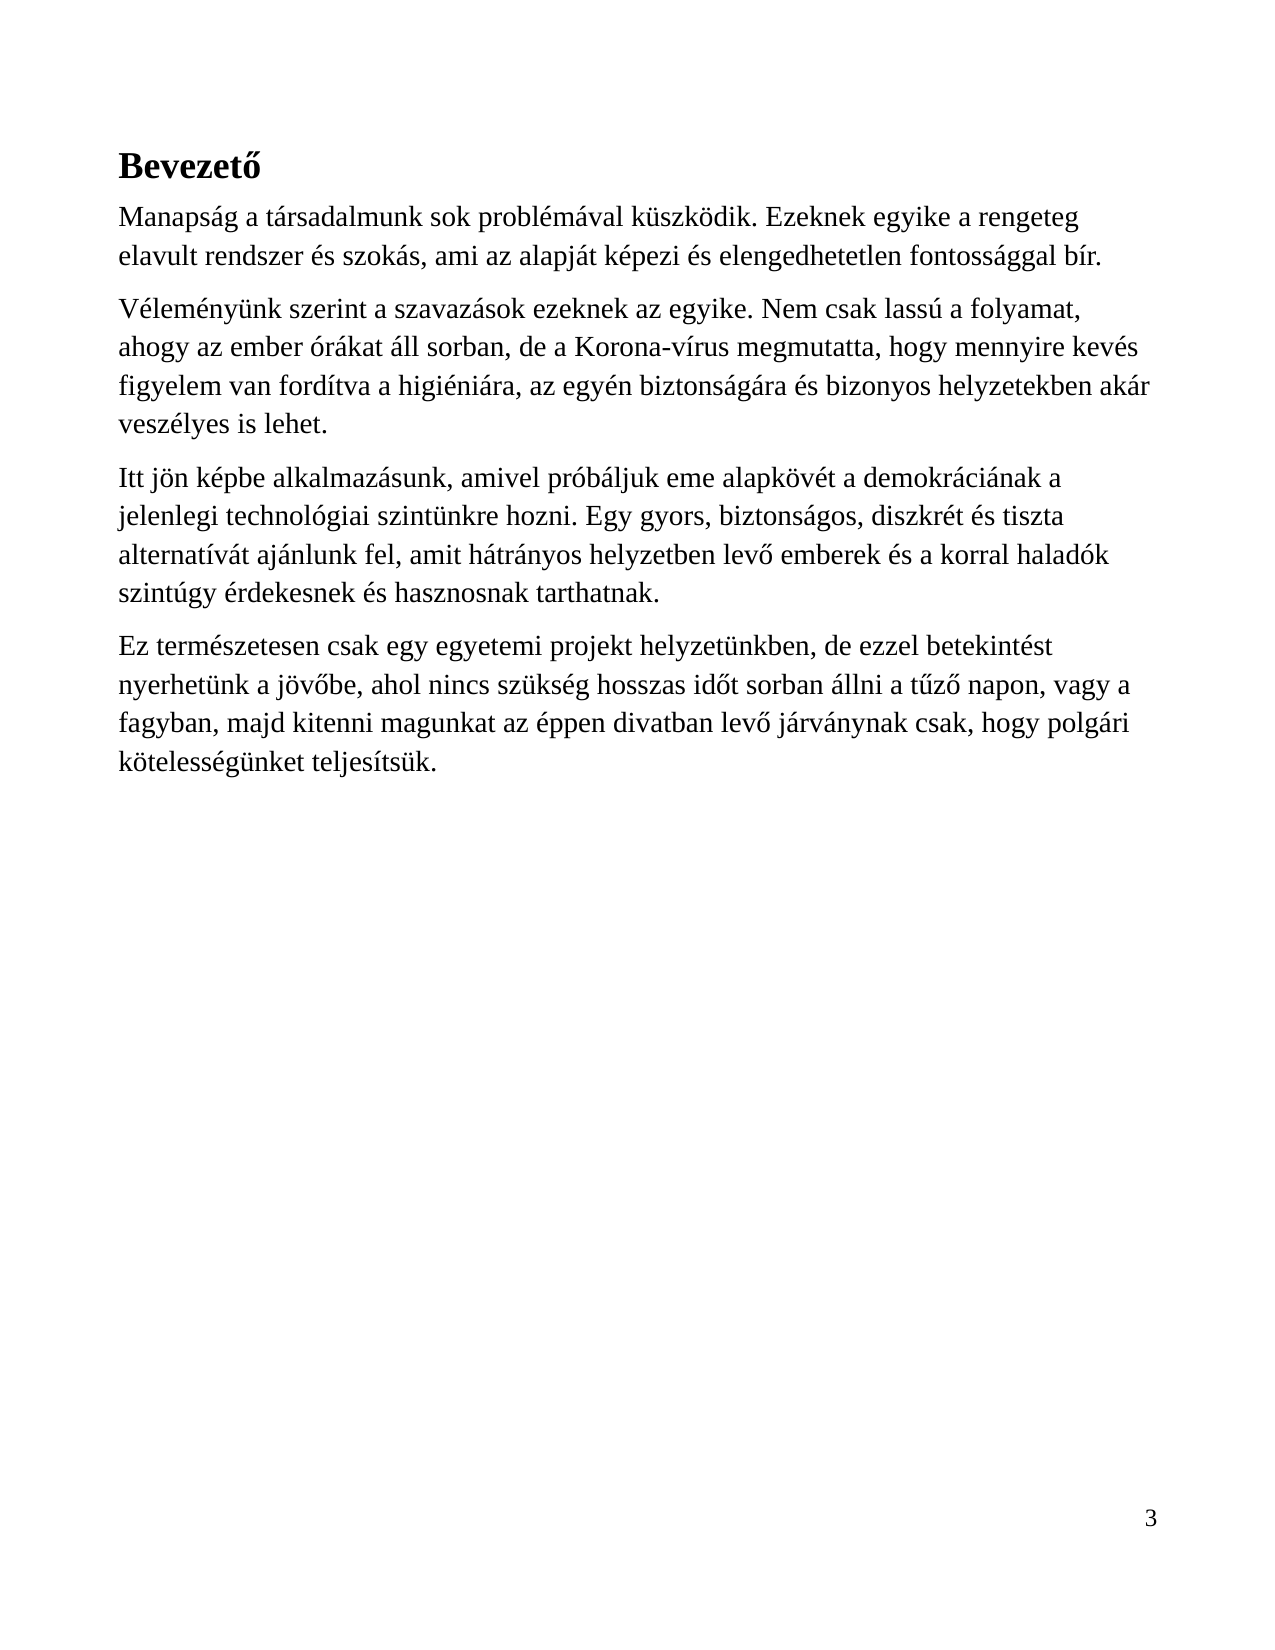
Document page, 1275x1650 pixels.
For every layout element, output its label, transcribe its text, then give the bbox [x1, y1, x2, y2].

text Véleményünk szerint a szavazások ezeknek az egyike. Nem csak lassú a folyamat, ahogy az ember órákat áll sorban, de a Korona-vírus megmutatta, hogy mennyire kevés figyelem van fordítva a higiéniára, az egyén biztonságára és bizonyos helyzetekben akár veszélyes is lehet. [118, 291, 1157, 440]
subtitle Bevezető [118, 143, 1157, 187]
text Itt jön képbe alkalmazásunk, amivel próbáljuk eme alapkövét a demokráciának a jelenlegi technológiai szintünkre hozni. Egy gyors, biztonságos, diszkrét és tiszta alternatívát ajánlunk fel, amit hátrányos helyzetben levő emberek és a korral haladók szintúgy érdekesnek és hasznosnak tarthatnak. [118, 460, 1157, 609]
text Ez természetesen csak egy egyetemi projekt helyzetünkben, de ezzel betekintést nyerhetünk a jövőbe, ahol nincs szükség hosszas időt sorban állni a tűző napon, vagy a fagyban, majd kitenni magunkat az éppen divatban levő járványnak csak, hogy polgári kötelességünket teljesítsük. [118, 628, 1157, 778]
text Manapság a társadalmunk sok problémával küszködik. Ezeknek egyike a rengeteg elavult rendszer és szokás, ami az alapját képezi és elengedhetetlen fontossággal bír. [118, 199, 1157, 271]
